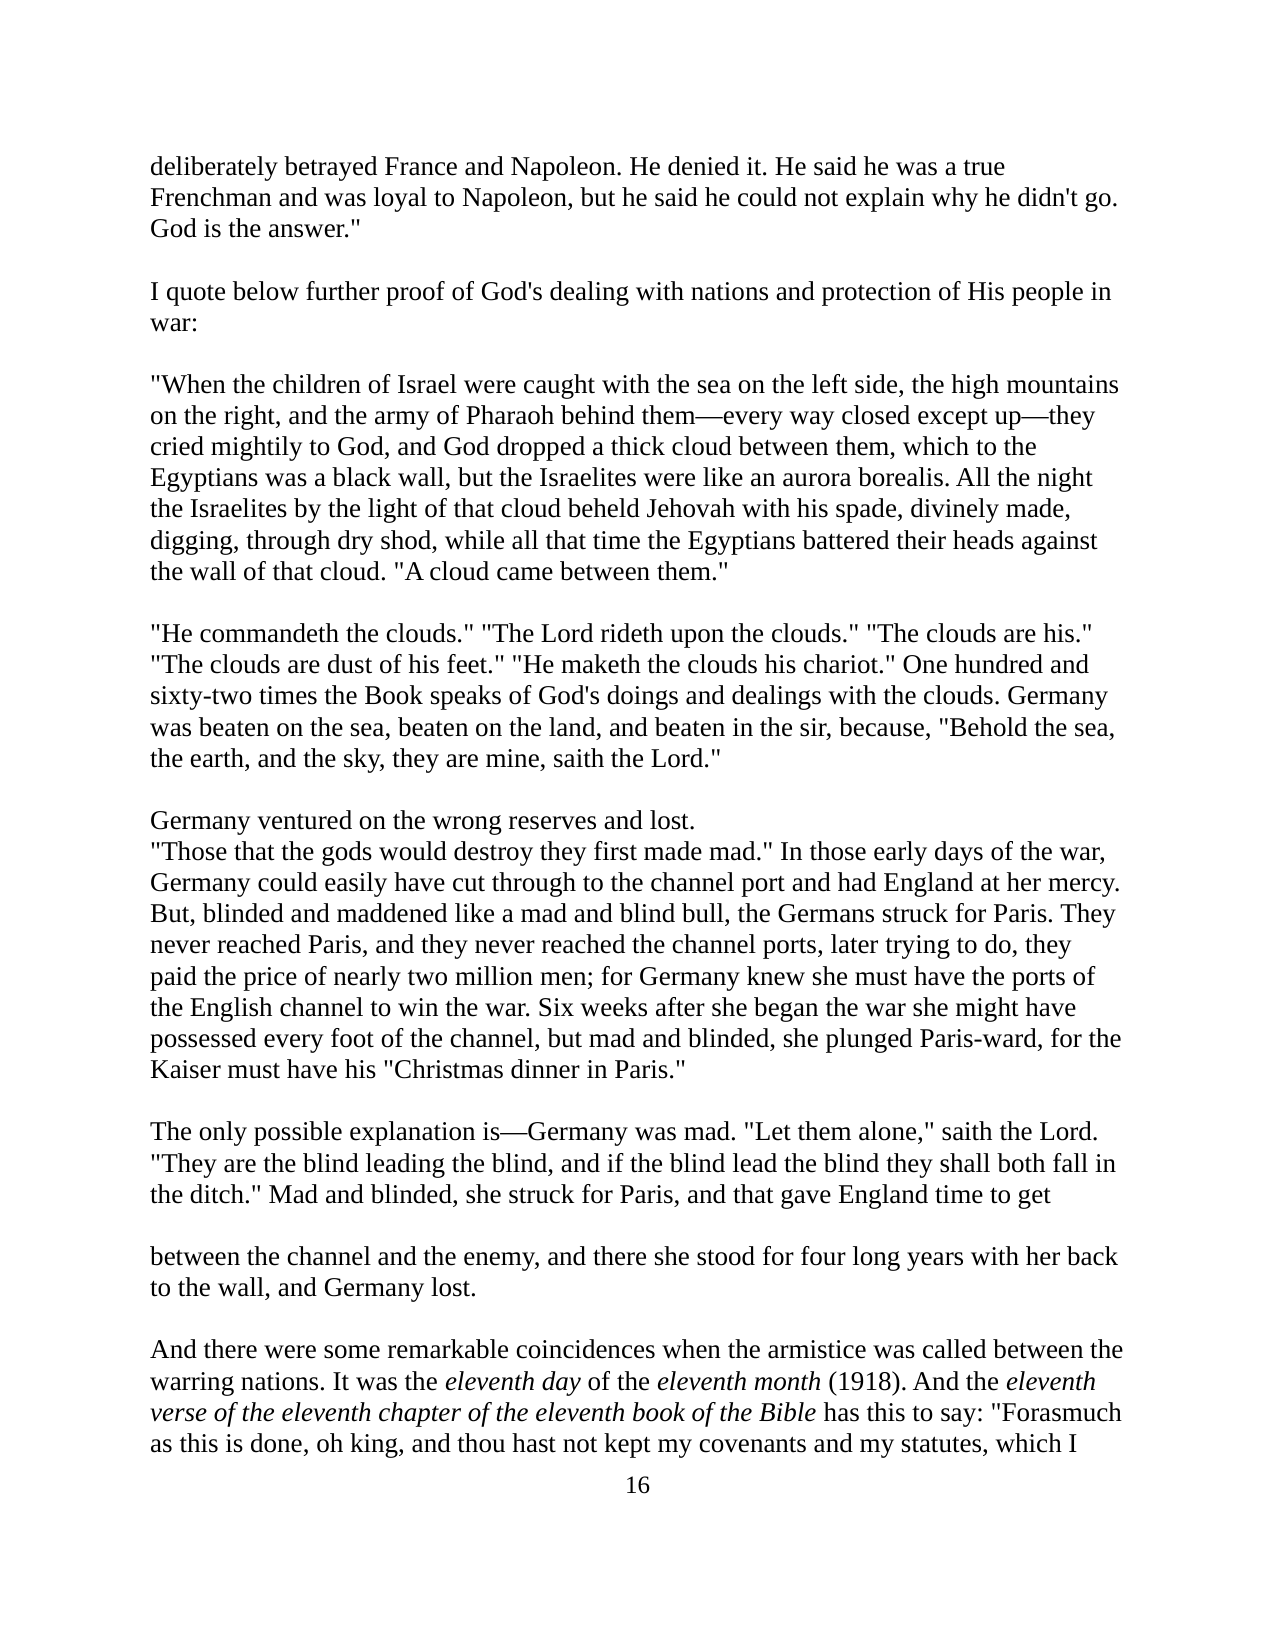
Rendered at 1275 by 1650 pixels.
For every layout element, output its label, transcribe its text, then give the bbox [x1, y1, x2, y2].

text deliberately betrayed France and Napoleon. He denied it. He said he was a true Frenchman and was loyal to Napoleon, but he said he could not explain why he didn't go. God is the answer." [150, 150, 1125, 243]
text I quote below further proof of God's dealing with nations and protection of His people in war: [150, 274, 1125, 337]
text And there were some remarkable coincidences when the armistice was called between the warring nations. It was the eleventh day of the eleventh month (1918). And the eleventh verse of the eleventh chapter of the eleventh book of the Bible has this to say: "Forasmuch as this is done, oh king, and thou hast not kept my covenants and my statutes, which I [150, 1333, 1125, 1458]
text "When the children of Israel were caught with the sea on the left side, the high mountains on the right, and the army of Pharaoh behind them—every way closed except up—they cried mightily to God, and God dropped a thick cloud between them, which to the Egyptians was a black wall, but the Israelites were like an aurora borealis. All the night the Israelites by the light of that cloud beheld Jehovah with his spade, divinely made, digging, through dry shod, while all that time the Egyptians battered their heads against the wall of that cloud. "A cloud came between them." [150, 368, 1125, 586]
text "Those that the gods would destroy they first made mad." In those early days of the war, Germany could easily have cut through to the channel port and had England at her mercy. But, blinded and maddened like a mad and blind bull, the Germans struck for Paris. They never reached Paris, and they never reached the channel ports, later trying to do, they paid the price of nearly two million men; for Germany knew she must have the ports of the English channel to win the war. Six weeks after she began the war she might have possessed every foot of the channel, but mad and blinded, she plunged Paris-ward, for the Kaiser must have his "Christmas dinner in Paris." [150, 835, 1125, 1084]
text The only possible explanation is—Germany was mad. "Let them alone," saith the Lord. "They are the blind leading the blind, and if the blind lead the blind they shall both fall in the ditch." Mad and blinded, she struck for Paris, and that gave England time to get [150, 1116, 1125, 1209]
text Germany ventured on the wrong reserves and lost. [150, 804, 1125, 835]
text between the channel and the enemy, and there she stood for four long years with her back to the wall, and Germany lost. [150, 1240, 1125, 1302]
text "He commandeth the clouds." "The Lord rideth upon the clouds." "The clouds are his." "The clouds are dust of his feet." "He maketh the clouds his chariot." One hundred and sixty-two times the Book speaks of God's doings and dealings with the clouds. Germany was beaten on the sea, beaten on the land, and beaten in the sir, because, "Behold the sea, the earth, and the sky, they are mine, saith the Lord." [150, 617, 1125, 773]
